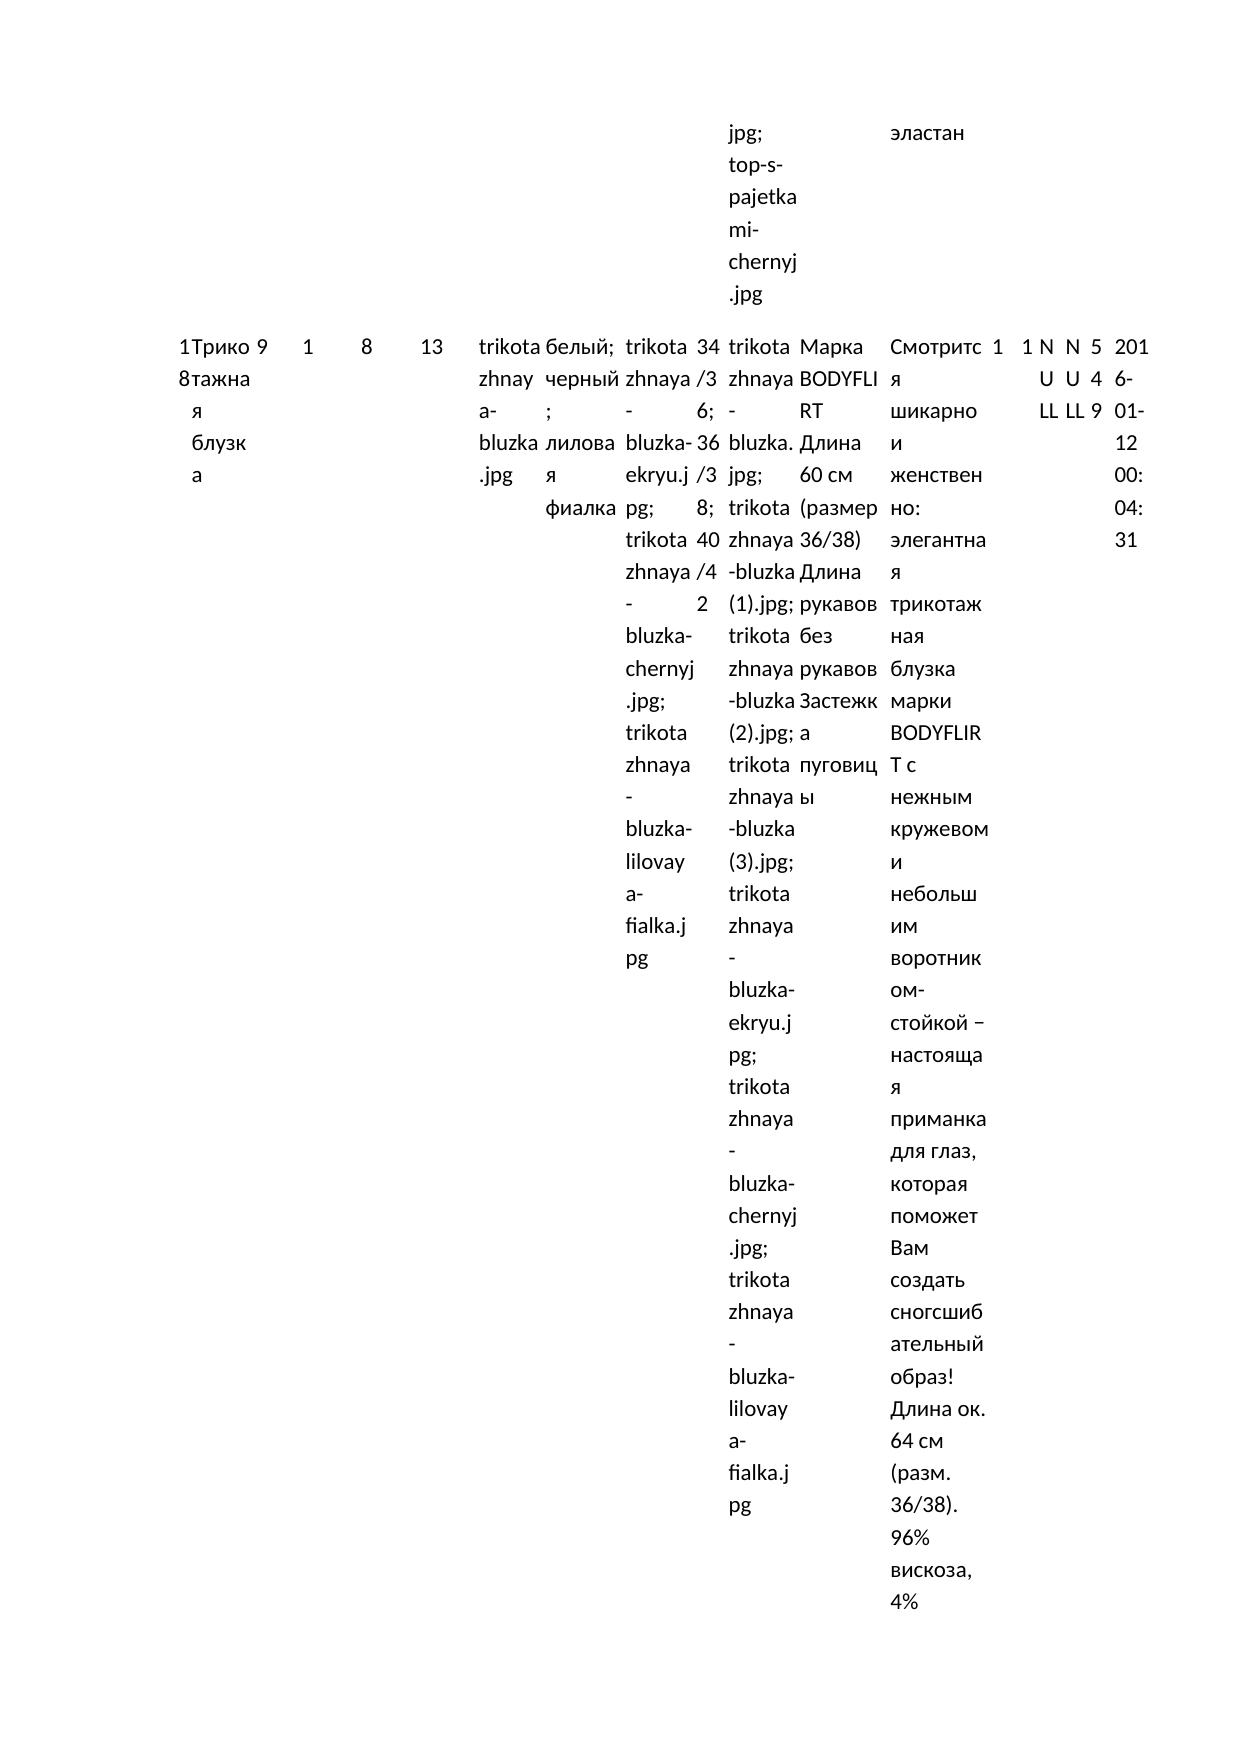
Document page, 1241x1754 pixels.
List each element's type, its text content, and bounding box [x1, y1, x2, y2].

table_cell [991, 118, 1020, 332]
table_cell Трикотажная блузка [190, 332, 255, 1615]
table_cell 8 [360, 332, 419, 1615]
table_cell 2016-01-12 00:04:31 [1113, 332, 1154, 1615]
table_cell [255, 118, 301, 332]
table_cell [798, 118, 889, 332]
table_cell trikotazhnaya-bluzka-ekryu.jpg; trikotazhnaya-bluzka-chernyj.jpg; trikotazhnaya-bluzka-lilovaya-fialka.jpg [624, 332, 695, 1615]
table_cell [1089, 118, 1113, 332]
table_cell [301, 118, 360, 332]
table_cell Смотрится шикарно и женственно: элегантная трикотажная блузка марки BODYFLIRT с нежным кружевом и небольшим воротником-стойкой − настоящая приманка для глаз, которая поможет Вам создать сногсшибательный образ! Длина ок. 64 см (разм. 36/38). 96% вискоза, 4% [889, 332, 991, 1615]
table_cell [1064, 118, 1089, 332]
table_cell 13 [419, 332, 478, 1615]
table_cell Марка BODYFLIRT Длина 60 см (размер 36/38) Длина рукавов без рукавов Застежка пуговицы [798, 332, 889, 1615]
table_cell [419, 118, 478, 332]
table_cell 549 [1089, 332, 1113, 1615]
table_cell 9 [255, 332, 301, 1615]
table_cell NULL [1038, 332, 1064, 1615]
table_cell 1 [991, 332, 1020, 1615]
table_cell [695, 118, 727, 332]
table_cell [177, 118, 190, 332]
table_cell [360, 118, 419, 332]
table_cell 1 [1020, 332, 1038, 1615]
table_cell [1020, 118, 1038, 332]
table_cell [624, 118, 695, 332]
table_cell белый; черный; лиловая фиалка [544, 332, 624, 1615]
table_cell [1038, 118, 1064, 332]
table_cell [544, 118, 624, 332]
table_cell 1 [301, 332, 360, 1615]
table_cell NULL [1064, 332, 1089, 1615]
table_cell jpg; top-s-pajetkami-chernyj.jpg [727, 118, 798, 332]
table_cell 18 [177, 332, 190, 1615]
table_cell trikotazhnaya-bluzka.jpg; trikotazhnaya-bluzka (1).jpg; trikotazhnaya-bluzka (2).jpg; trikotazhnaya-bluzka (3).jpg; trikotazhnaya-bluzka-ekryu.jpg; trikotazhnaya-bluzka-chernyj.jpg; trikotazhnaya-bluzka-lilovaya-fialka.jpg [727, 332, 798, 1615]
table_cell trikotazhnaya-bluzka.jpg [478, 332, 544, 1615]
table_cell [478, 118, 544, 332]
table_cell 34/36; 36/38; 40/42 [695, 332, 727, 1615]
table_cell [190, 118, 255, 332]
table_cell [1113, 118, 1154, 332]
table_cell эластан [889, 118, 991, 332]
